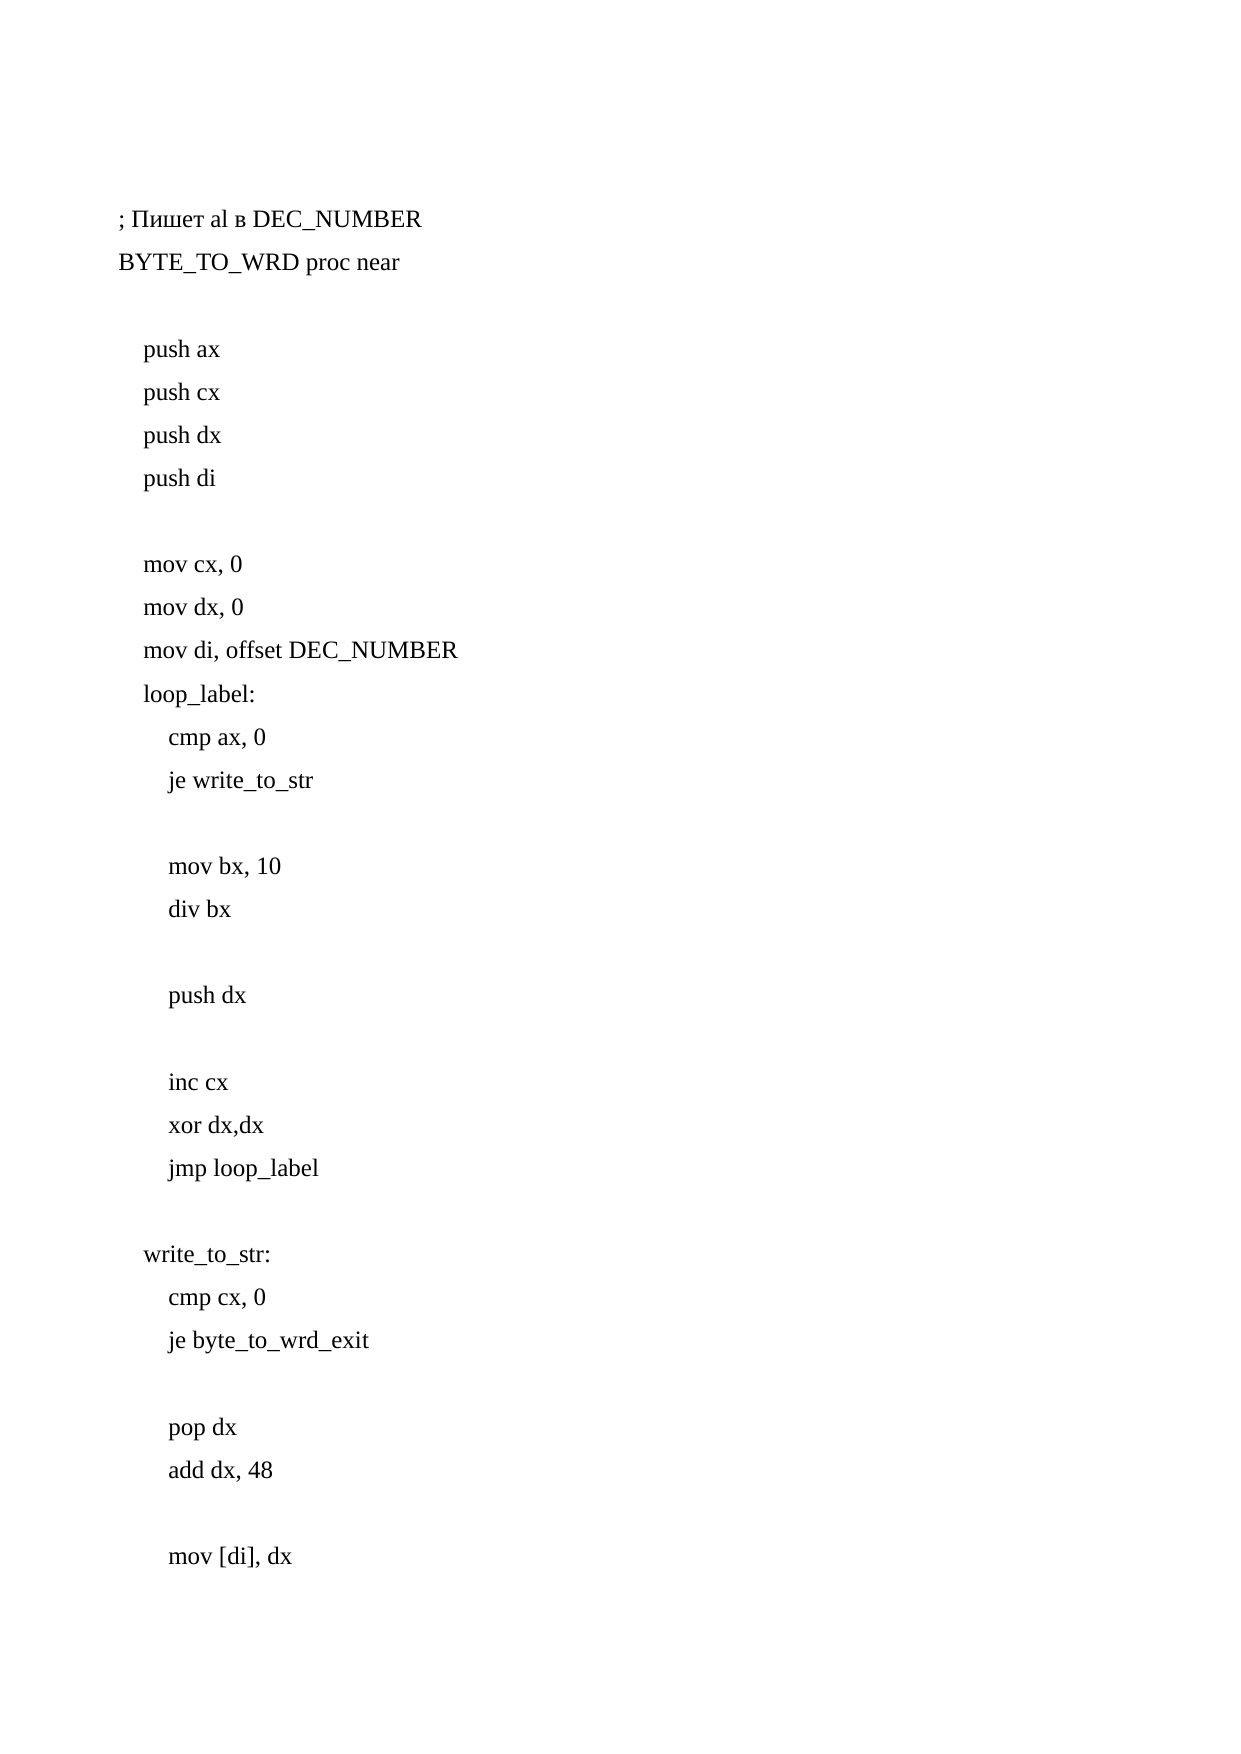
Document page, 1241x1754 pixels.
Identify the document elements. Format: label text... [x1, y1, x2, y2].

text loop_label: [118, 679, 1122, 707]
text ; Пишет al в DEC_NUMBER [118, 204, 1122, 233]
text cmp cx, 0 [118, 1282, 1122, 1311]
text push cx [118, 377, 1122, 406]
text mov [di], dx [118, 1541, 1122, 1570]
text push ax [118, 334, 1122, 362]
text jmp loop_label [118, 1153, 1122, 1182]
text write_to_str: [118, 1239, 1122, 1268]
text mov di, offset DEC_NUMBER [118, 636, 1122, 664]
text mov bx, 10 [118, 851, 1122, 880]
text pop dx [118, 1412, 1122, 1441]
text je write_to_str [118, 765, 1122, 794]
text push dx [118, 981, 1122, 1009]
text push dx [118, 420, 1122, 449]
text BYTE_TO_WRD proc near [118, 247, 1122, 276]
text xor dx,dx [118, 1110, 1122, 1139]
text push di [118, 463, 1122, 492]
text inc cx [118, 1067, 1122, 1096]
text mov cx, 0 [118, 549, 1122, 578]
text cmp ax, 0 [118, 722, 1122, 751]
text add dx, 48 [118, 1455, 1122, 1484]
text div bx [118, 894, 1122, 923]
text je byte_to_wrd_exit [118, 1326, 1122, 1354]
text mov dx, 0 [118, 592, 1122, 621]
